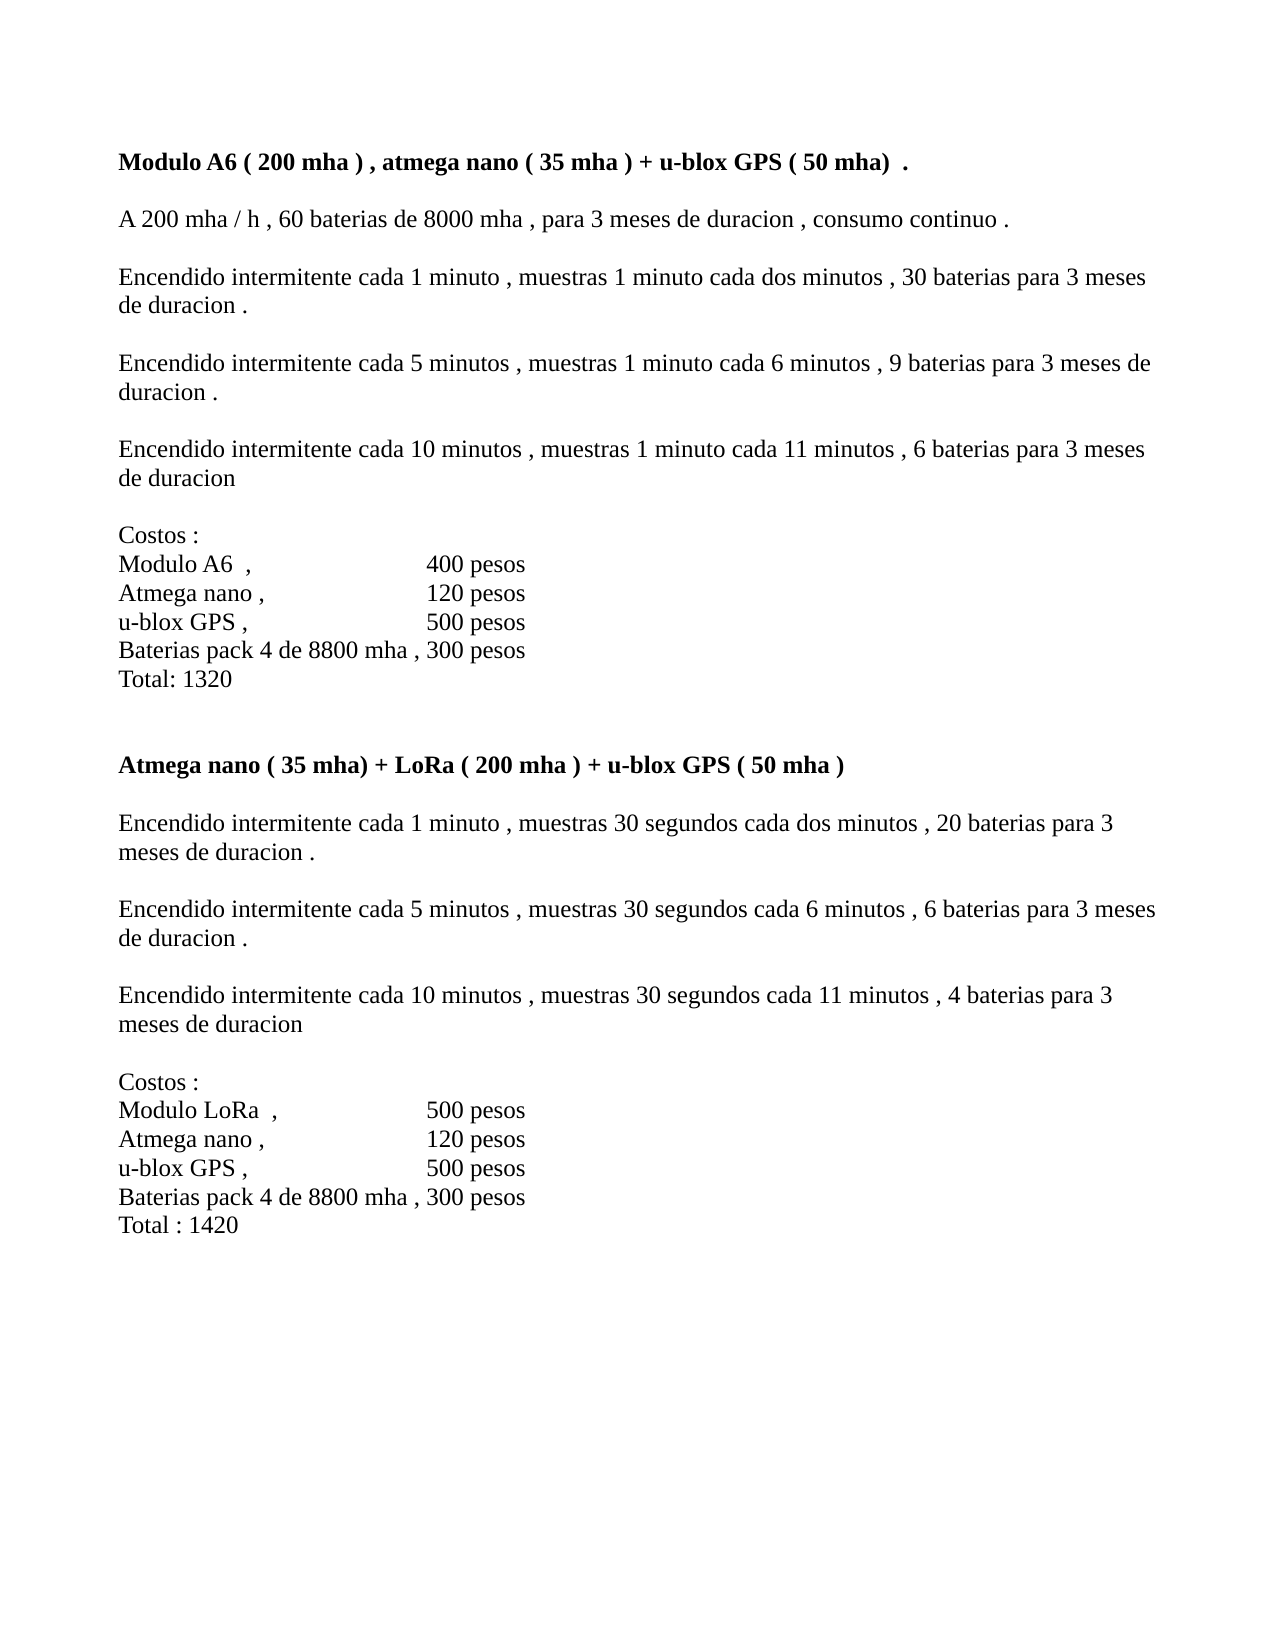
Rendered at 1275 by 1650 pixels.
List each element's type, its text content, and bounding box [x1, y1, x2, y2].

text Encendido intermitente cada 10 minutos , muestras 1 minuto cada 11 minutos , 6 baterias para 3 meses de duracion [118, 434, 1157, 492]
text Encendido intermitente cada 10 minutos , muestras 30 segundos cada 11 minutos , 4 baterias para 3 meses de duracion [118, 981, 1157, 1038]
text Atmega nano , 120 pesos [118, 1124, 1157, 1153]
text u-blox GPS , 500 pesos [118, 1153, 1157, 1182]
text Baterias pack 4 de 8800 mha , 300 pesos [118, 1182, 1157, 1211]
text Total: 1320 [118, 664, 1157, 693]
text Costos : [118, 1067, 1157, 1096]
text Encendido intermitente cada 1 minuto , muestras 1 minuto cada dos minutos , 30 baterias para 3 meses de duracion . [118, 262, 1157, 319]
text Modulo A6 , 400 pesos [118, 549, 1157, 578]
text Total : 1420 [118, 1211, 1157, 1239]
text Encendido intermitente cada 5 minutos , muestras 1 minuto cada 6 minutos , 9 baterias para 3 meses de duracion . [118, 348, 1157, 406]
text u-blox GPS , 500 pesos [118, 607, 1157, 636]
text Baterias pack 4 de 8800 mha , 300 pesos [118, 636, 1157, 664]
text Modulo LoRa , 500 pesos [118, 1096, 1157, 1124]
text Modulo A6 ( 200 mha ) , atmega nano ( 35 mha ) + u-blox GPS ( 50 mha) . [118, 147, 1157, 176]
text Costos : [118, 521, 1157, 549]
text Atmega nano ( 35 mha) + LoRa ( 200 mha ) + u-blox GPS ( 50 mha ) [118, 751, 1157, 779]
text Atmega nano , 120 pesos [118, 578, 1157, 607]
text Encendido intermitente cada 5 minutos , muestras 30 segundos cada 6 minutos , 6 baterias para 3 meses de duracion . [118, 894, 1157, 952]
text Encendido intermitente cada 1 minuto , muestras 30 segundos cada dos minutos , 20 baterias para 3 meses de duracion . [118, 808, 1157, 866]
text A 200 mha / h , 60 baterias de 8000 mha , para 3 meses de duracion , consumo continuo . [118, 204, 1157, 233]
